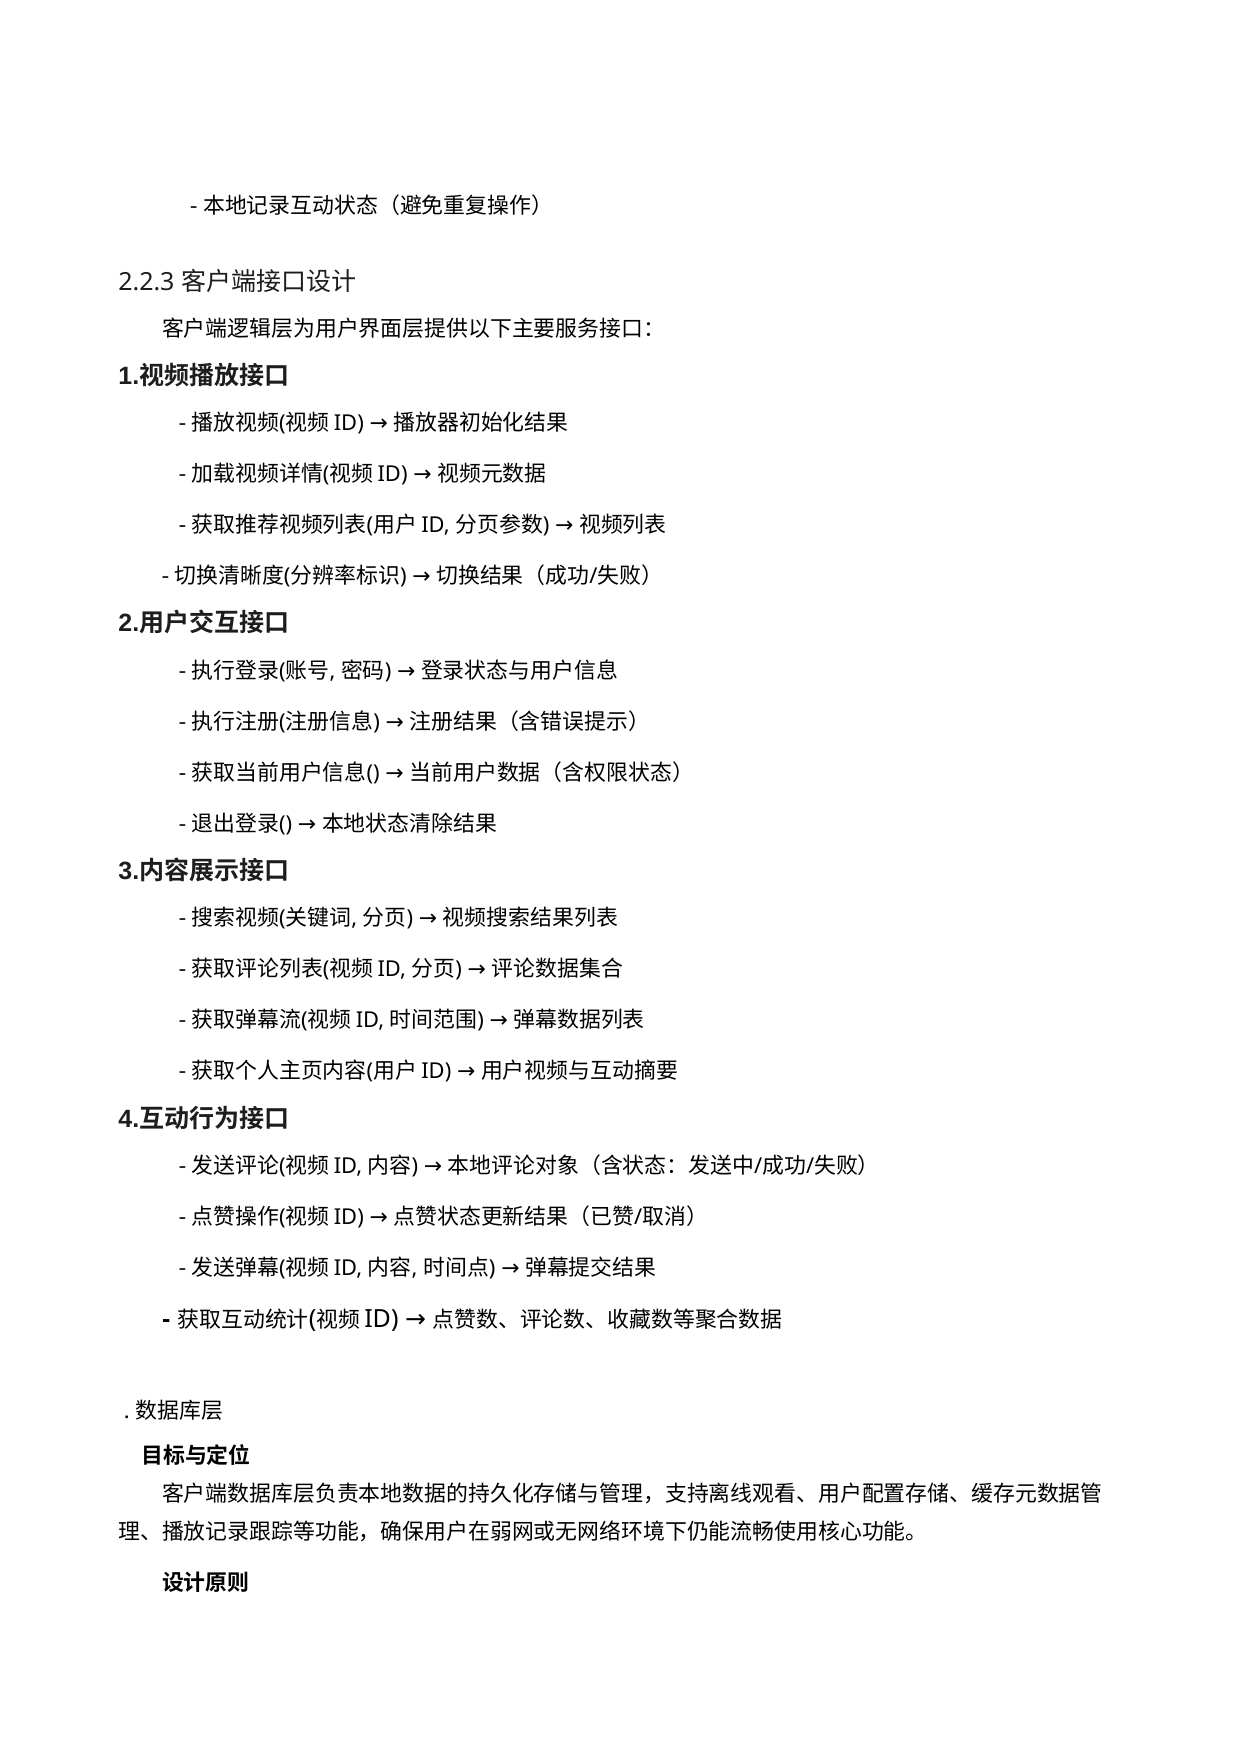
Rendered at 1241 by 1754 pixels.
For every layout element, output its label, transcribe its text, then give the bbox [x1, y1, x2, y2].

text - 发送弹幕(视频ID, 内容, 时间点) → 弹幕提交结果 [118, 1250, 1122, 1282]
text - 点赞操作(视频ID) → 点赞状态更新结果（已赞/取消） [118, 1199, 1122, 1231]
text - 发送评论(视频ID, 内容) → 本地评论对象（含状态：发送中/成功/失败） [118, 1148, 1122, 1180]
text 4.互动行为接口 [118, 1098, 1122, 1134]
text - 播放视频(视频ID) → 播放器初始化结果 [118, 405, 1122, 437]
text 设计原则 [118, 1565, 1122, 1596]
text - 退出登录() → 本地状态清除结果 [118, 806, 1122, 838]
text - 获取当前用户信息() → 当前用户数据（含权限状态） [118, 755, 1122, 787]
text - 加载视频详情(视频ID) → 视频元数据 [118, 456, 1122, 488]
text - 本地记录互动状态（避免重复操作） [118, 188, 1122, 219]
text 目标与定位 客户端数据库层负责本地数据的持久化存储与管理，支持离线观看、用户配置存储、缓存元数据管理、播放记录跟踪等功能，确保用户在弱网或无网络环境下仍能流畅使用核心功能。 [118, 1438, 1122, 1546]
subtitle 数据库层 [118, 1393, 1122, 1425]
text - 执行登录(账号, 密码) → 登录状态与用户信息 [118, 653, 1122, 684]
text - 切换清晰度(分辨率标识) → 切换结果（成功/失败） [118, 558, 1122, 590]
text 客户端逻辑层为用户界面层提供以下主要服务接口： [118, 311, 1122, 342]
text - 获取弹幕流(视频ID, 时间范围) → 弹幕数据列表 [118, 1002, 1122, 1034]
text 3.内容展示接口 [118, 850, 1122, 887]
text 2.用户交互接口 [118, 603, 1122, 639]
text - 获取互动统计(视频ID) → 点赞数、评论数、收藏数等聚合数据 [118, 1301, 1122, 1335]
text - 获取个人主页内容(用户ID) → 用户视频与互动摘要 [118, 1053, 1122, 1085]
text - 获取推荐视频列表(用户ID, 分页参数) → 视频列表 [118, 507, 1122, 539]
text - 获取评论列表(视频ID, 分页) → 评论数据集合 [118, 951, 1122, 983]
text 1.视频播放接口 [118, 355, 1122, 391]
text - 搜索视频(关键词, 分页) → 视频搜索结果列表 [118, 900, 1122, 932]
text - 执行注册(注册信息) → 注册结果（含错误提示） [118, 704, 1122, 736]
text 2.2.3 客户端接口设计 [118, 261, 1122, 297]
